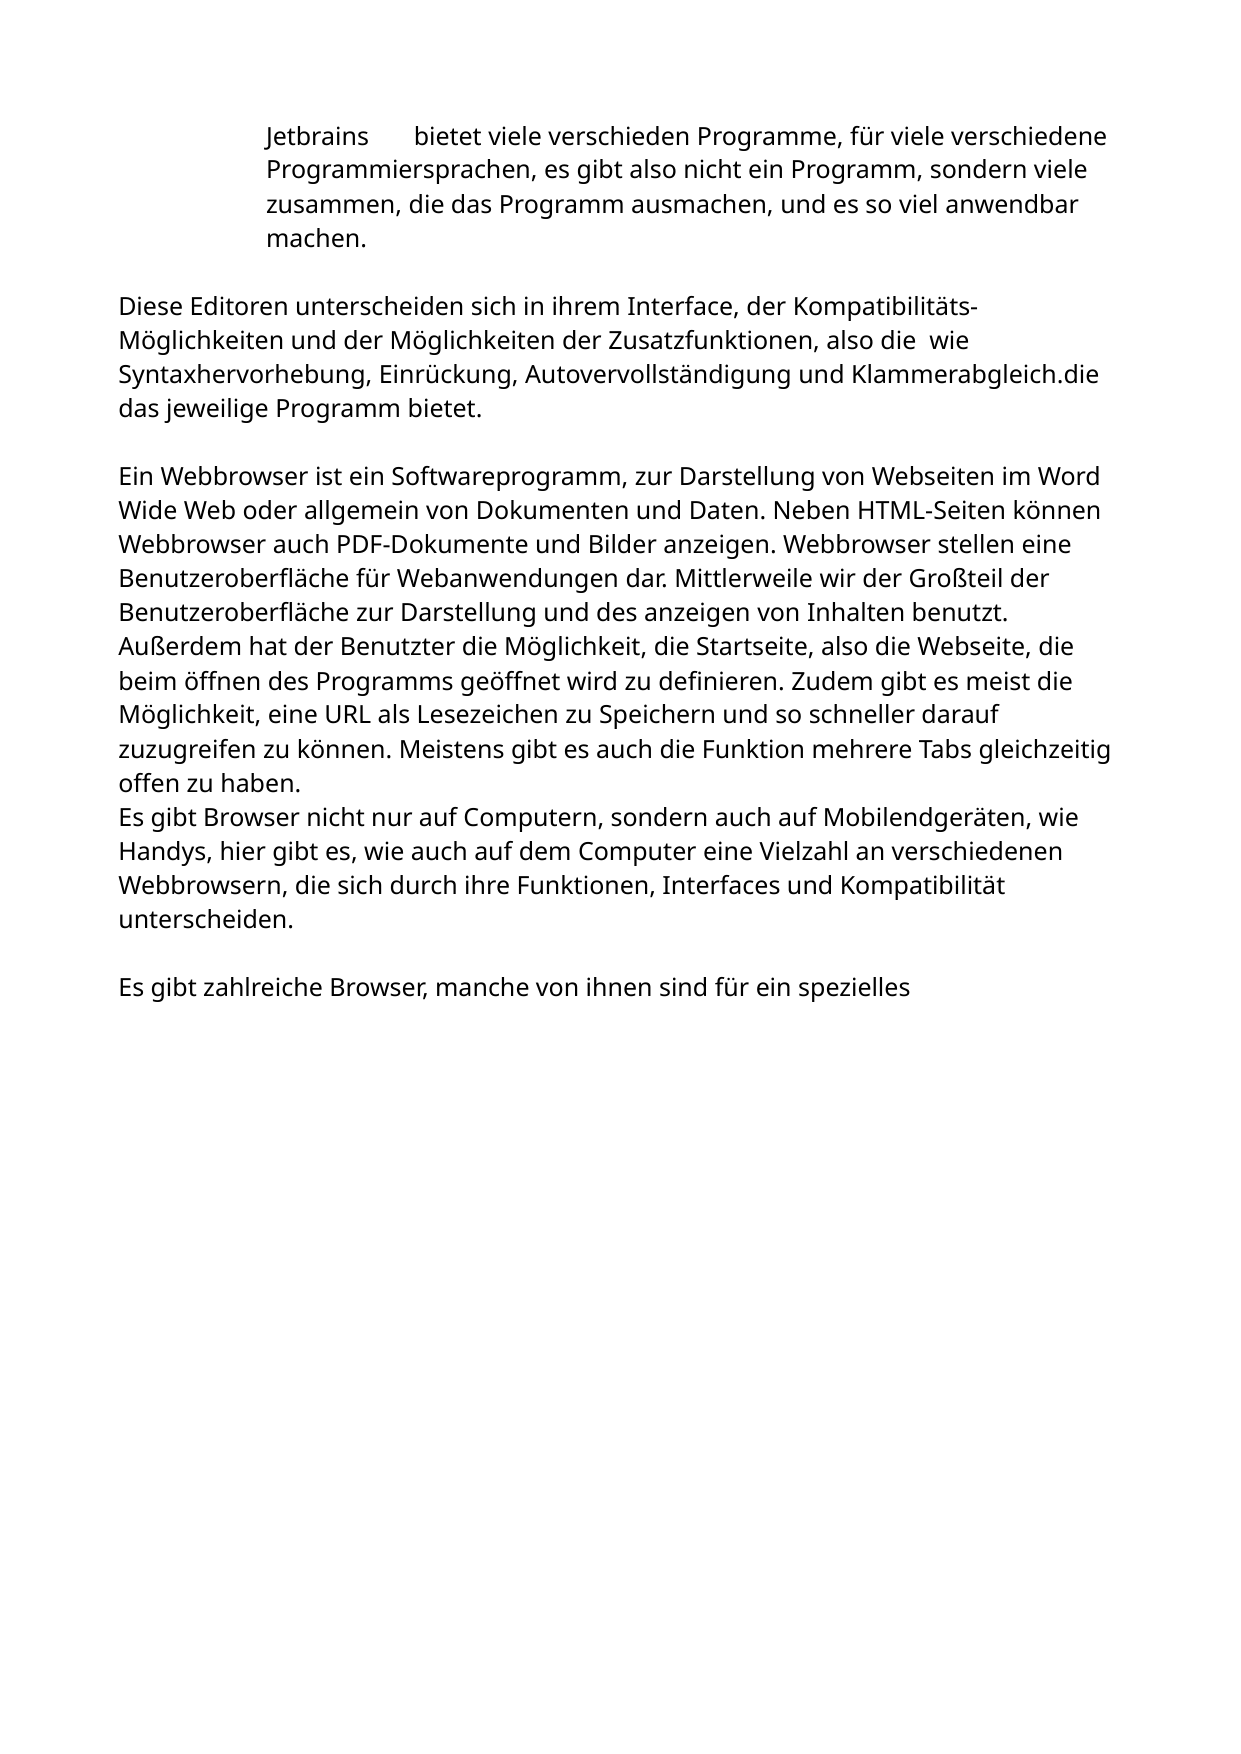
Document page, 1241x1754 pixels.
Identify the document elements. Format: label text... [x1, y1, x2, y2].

text Diese Editoren unterscheiden sich in ihrem Interface, der Kompatibilitäts-Möglichkeiten und der Möglichkeiten der Zusatzfunktionen, also die wie Syntaxhervorhebung, Einrückung, Autovervollständigung und Klammerabgleich.die das jeweilige Programm bietet. [118, 288, 1122, 425]
text Jetbrains bietet viele verschieden Programme, für viele verschiedene Programmiersprachen, es gibt also nicht ein Programm, sondern viele zusammen, die das Programm ausmachen, und es so viel anwendbar machen. [118, 118, 1122, 254]
text Ein Webbrowser ist ein Softwareprogramm, zur Darstellung von Webseiten im Word Wide Web oder allgemein von Dokumenten und Daten. Neben HTML-Seiten können Webbrowser auch PDF-Dokumente und Bilder anzeigen. Webbrowser stellen eine Benutzeroberfläche für Webanwendungen dar. Mittlerweile wir der Großteil der Benutzeroberfläche zur Darstellung und des anzeigen von Inhalten benutzt. Außerdem hat der Benutzter die Möglichkeit, die Startseite, also die Webseite, die beim öffnen des Programms geöffnet wird zu definieren. Zudem gibt es meist die Möglichkeit, eine URL als Lesezeichen zu Speichern und so schneller darauf zuzugreifen zu können. Meistens gibt es auch die Funktion mehrere Tabs gleichzeitig offen zu haben. Es gibt Browser nicht nur auf Computern, sondern auch auf Mobilendgeräten, wie Handys, hier gibt es, wie auch auf dem Computer eine Vielzahl an verschiedenen Webbrowsern, die sich durch ihre Funktionen, Interfaces und Kompatibilität unterscheiden. Es gibt zahlreiche Browser, manche von ihnen sind für ein spezielles [118, 459, 1122, 1004]
